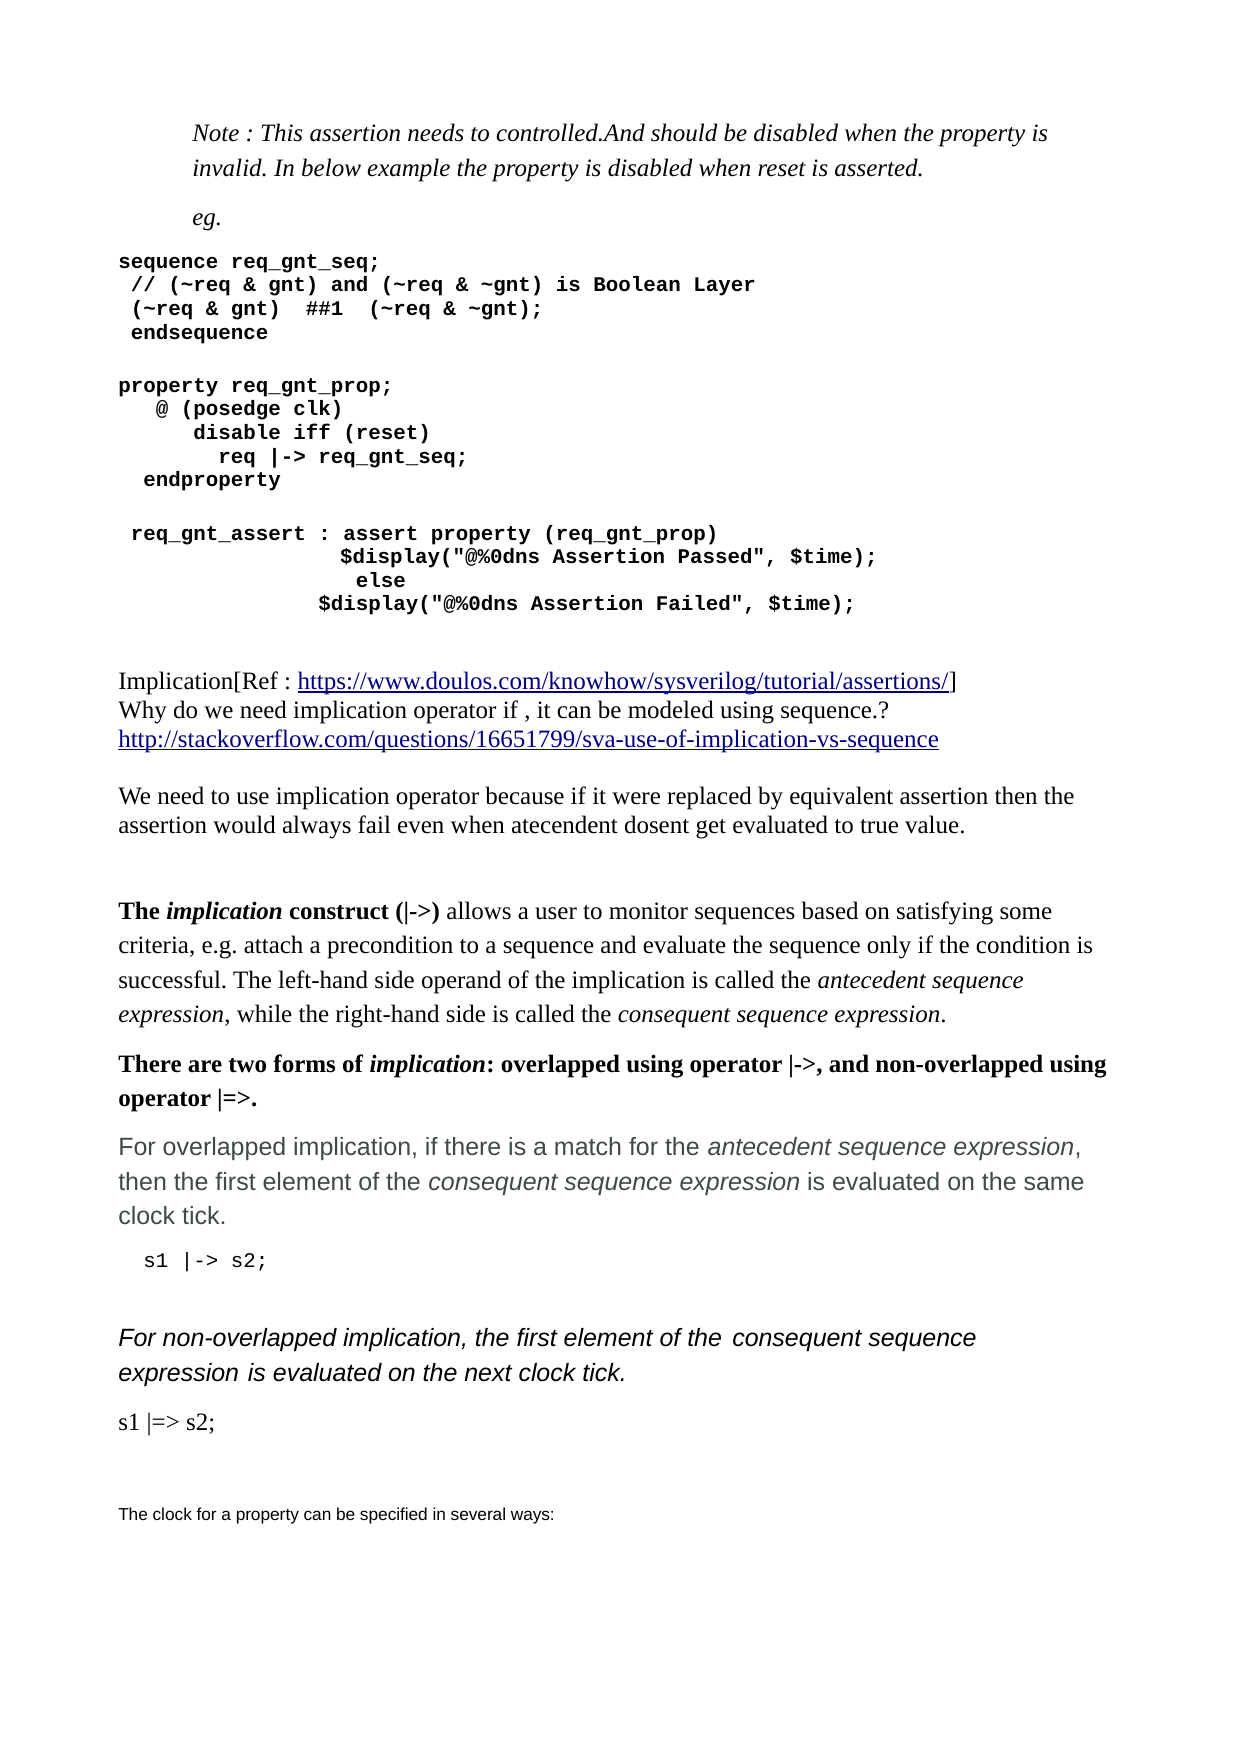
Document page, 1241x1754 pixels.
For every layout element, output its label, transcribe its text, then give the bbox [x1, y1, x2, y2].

text http://stackoverflow.com/questions/16651799/sva-use-of-implication-vs-sequence [118, 724, 1122, 752]
text req_gnt_assert : assert property (req_gnt_prop) [118, 522, 1122, 546]
text property req_gnt_prop; [118, 375, 1122, 398]
text else [118, 570, 1122, 593]
text The clock for a property can be specified in several ways: [118, 1505, 1122, 1524]
text For overlapped implication, if there is a match for the antecedent sequence expression, then the first element of the consequent sequence expression is evaluated on the same clock tick. [118, 1132, 1122, 1230]
text We need to use implication operator because if it were replaced by equivalent assertion then the assertion would always fail even when atecendent dosent get evaluated to true value. [118, 781, 1122, 839]
text Why do we need implication operator if , it can be modeled using sequence.? [118, 695, 1122, 724]
text req |-> req_gnt_seq; [118, 446, 1122, 469]
text Implication[Ref : https://www.doulos.com/knowhow/sysverilog/tutorial/assertions/] [118, 666, 1122, 695]
text endproperty [118, 469, 1122, 493]
text $display("@%0dns Assertion Failed", $time); [118, 593, 1122, 617]
text disable iff (reset) [118, 422, 1122, 446]
text Note : This assertion needs to controlled.And should be disabled when the property is invalid. In below example the property is disabled when reset is asserted. [192, 118, 1122, 181]
text sequence req_gnt_seq; [118, 251, 1122, 274]
text s1 |=> s2; [118, 1407, 1122, 1435]
text // (~req & gnt) and (~req & ~gnt) is Boolean Layer [118, 274, 1122, 298]
text There are two forms of implication: overlapped using operator |->, and non-overlapped using operator |=>. [118, 1049, 1122, 1112]
text @ (posedge clk) [118, 398, 1122, 422]
text The implication construct (|->) allows a user to monitor sequences based on satisfying some criteria, e.g. attach a precondition to a sequence and evaluate the sequence only if the condition is successful. The left-hand side operand of the implication is called the antecedent sequence expression, while the right-hand side is called the consequent sequence expression. [118, 896, 1122, 1028]
text For non-overlapped implication, the first element of the consequent sequence expression is evaluated on the next clock tick. [118, 1323, 1122, 1386]
text eg. [192, 202, 1122, 230]
text $display("@%0dns Assertion Passed", $time); [118, 546, 1122, 570]
text endsequence [118, 322, 1122, 345]
text s1 |-> s2; [118, 1250, 1122, 1274]
text (~req & gnt) ##1 (~req & ~gnt); [118, 298, 1122, 322]
